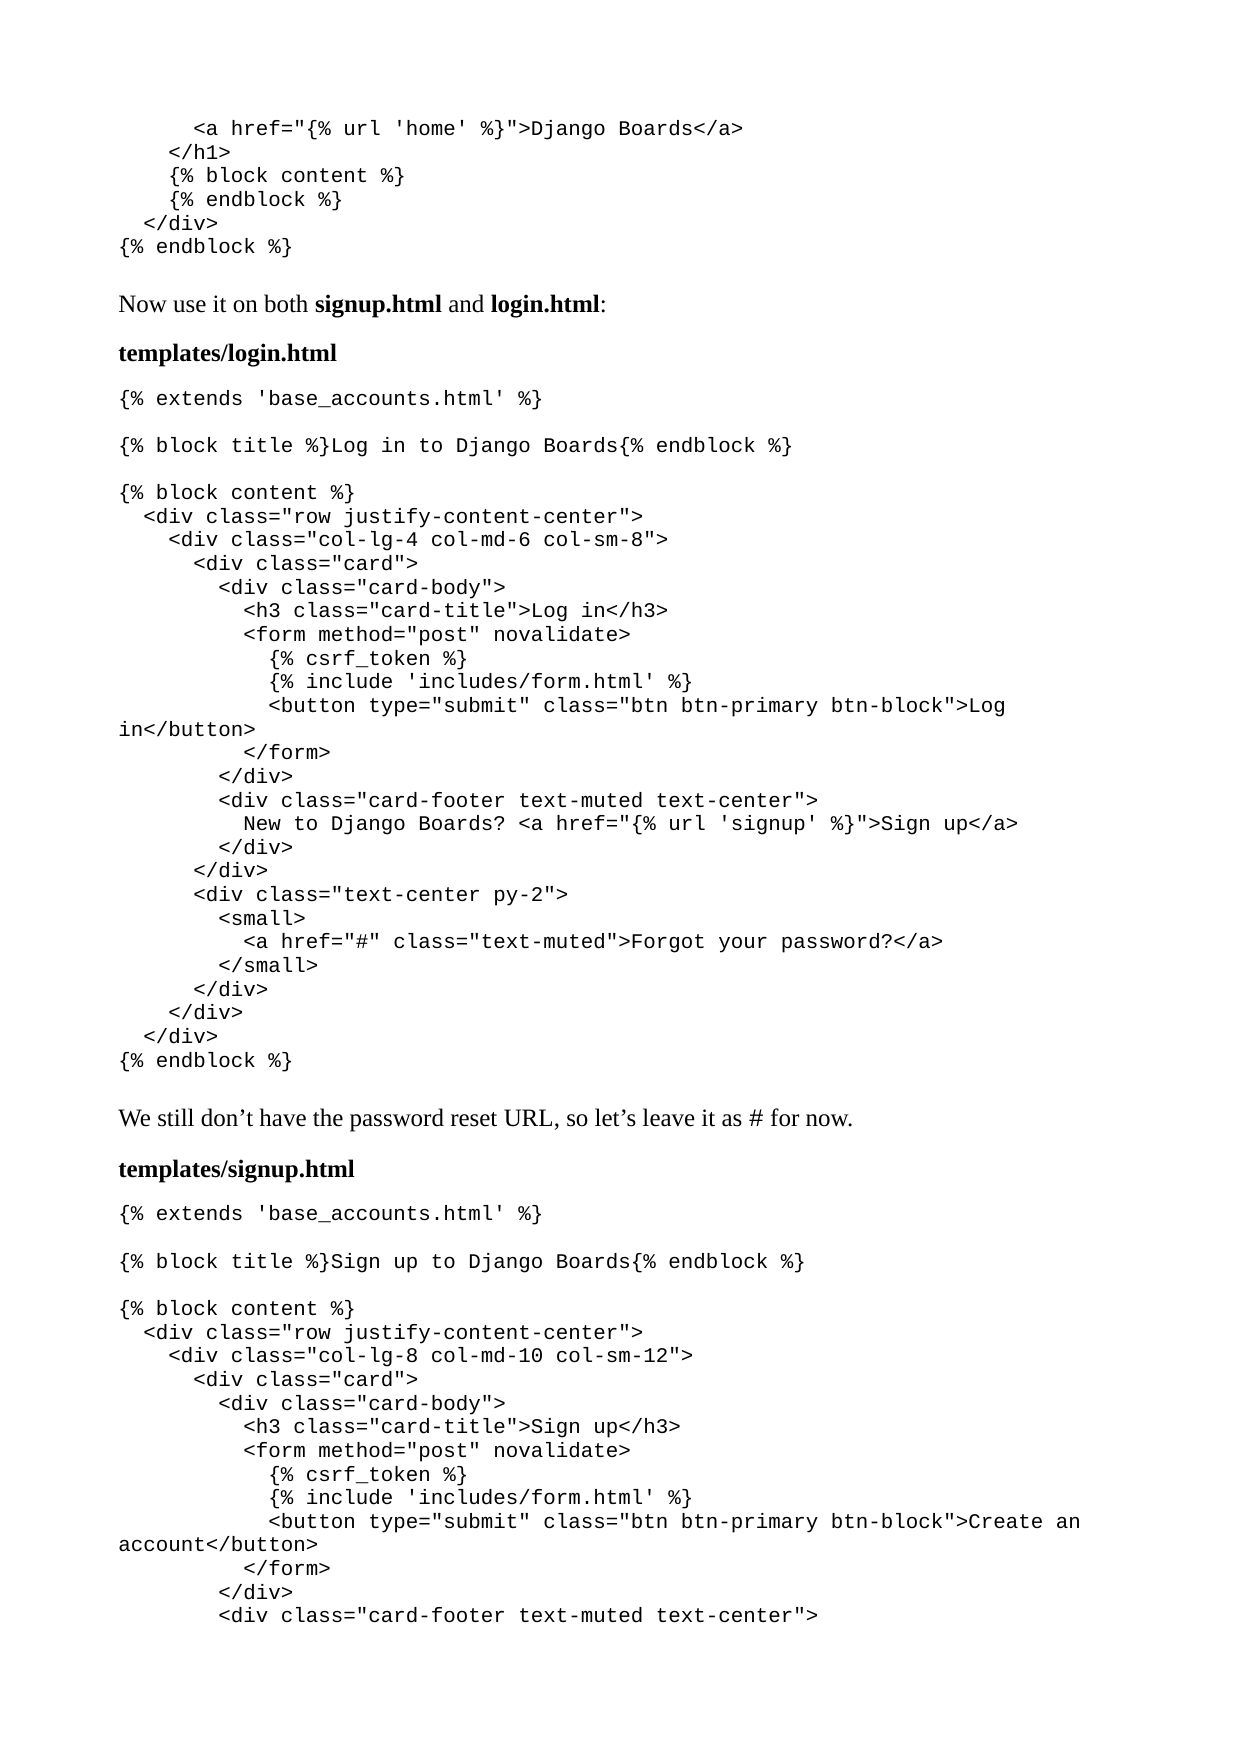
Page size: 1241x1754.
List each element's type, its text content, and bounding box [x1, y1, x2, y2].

text <a href="#" class="text-muted">Forgot your password?</a> [118, 931, 1122, 955]
text </small> [118, 955, 1122, 979]
text <div class="card"> [118, 1369, 1122, 1393]
text <div class="text-center py-2"> [118, 884, 1122, 908]
text {% block title %}Log in to Django Boards{% endblock %} [118, 435, 1122, 458]
text </div> [118, 1026, 1122, 1050]
text {% endblock %} [118, 1050, 1122, 1073]
text </h1> [118, 142, 1122, 165]
text <form method="post" novalidate> [118, 1440, 1122, 1463]
text {% block content %} [118, 482, 1122, 506]
text {% extends 'base_accounts.html' %} [118, 1203, 1122, 1227]
text {% block title %}Sign up to Django Boards{% endblock %} [118, 1251, 1122, 1274]
text {% csrf_token %} [118, 648, 1122, 671]
text </div> [118, 837, 1122, 861]
text <div class="card"> [118, 553, 1122, 577]
text {% csrf_token %} [118, 1463, 1122, 1487]
text {% include 'includes/form.html' %} [118, 1487, 1122, 1511]
text templates/login.html [118, 338, 1122, 367]
text {% endblock %} [118, 236, 1122, 260]
text <small> [118, 908, 1122, 931]
text <div class="card-body"> [118, 1393, 1122, 1416]
text </div> [118, 1582, 1122, 1605]
text <a href="{% url 'home' %}">Django Boards</a> [118, 118, 1122, 142]
text </div> [118, 861, 1122, 884]
text We still don’t have the password reset URL, so let’s leave it as # for now. [118, 1103, 1122, 1134]
text templates/signup.html [118, 1154, 1122, 1183]
text {% endblock %} [118, 189, 1122, 213]
text {% block content %} [118, 165, 1122, 189]
text <form method="post" novalidate> [118, 624, 1122, 648]
text <h3 class="card-title">Log in</h3> [118, 600, 1122, 624]
text </div> [118, 213, 1122, 236]
text {% extends 'base_accounts.html' %} [118, 388, 1122, 411]
text <div class="col-lg-4 col-md-6 col-sm-8"> [118, 529, 1122, 553]
text <button type="submit" class="btn btn-primary btn-block">Create an account</button> [118, 1511, 1122, 1558]
text </div> [118, 766, 1122, 789]
text <div class="row justify-content-center"> [118, 1322, 1122, 1345]
text <div class="card-footer text-muted text-center"> [118, 1605, 1122, 1629]
text New to Django Boards? <a href="{% url 'signup' %}">Sign up</a> [118, 813, 1122, 837]
text <div class="card-body"> [118, 577, 1122, 600]
text </div> [118, 979, 1122, 1002]
text {% block content %} [118, 1298, 1122, 1322]
text <div class="row justify-content-center"> [118, 506, 1122, 529]
text <h3 class="card-title">Sign up</h3> [118, 1416, 1122, 1440]
text Now use it on both signup.html and login.html: [118, 289, 1122, 318]
text {% include 'includes/form.html' %} [118, 671, 1122, 695]
text </form> [118, 1558, 1122, 1582]
text </div> [118, 1002, 1122, 1026]
text <button type="submit" class="btn btn-primary btn-block">Log in</button> [118, 695, 1122, 742]
text </form> [118, 742, 1122, 766]
text <div class="card-footer text-muted text-center"> [118, 789, 1122, 813]
text <div class="col-lg-8 col-md-10 col-sm-12"> [118, 1345, 1122, 1369]
